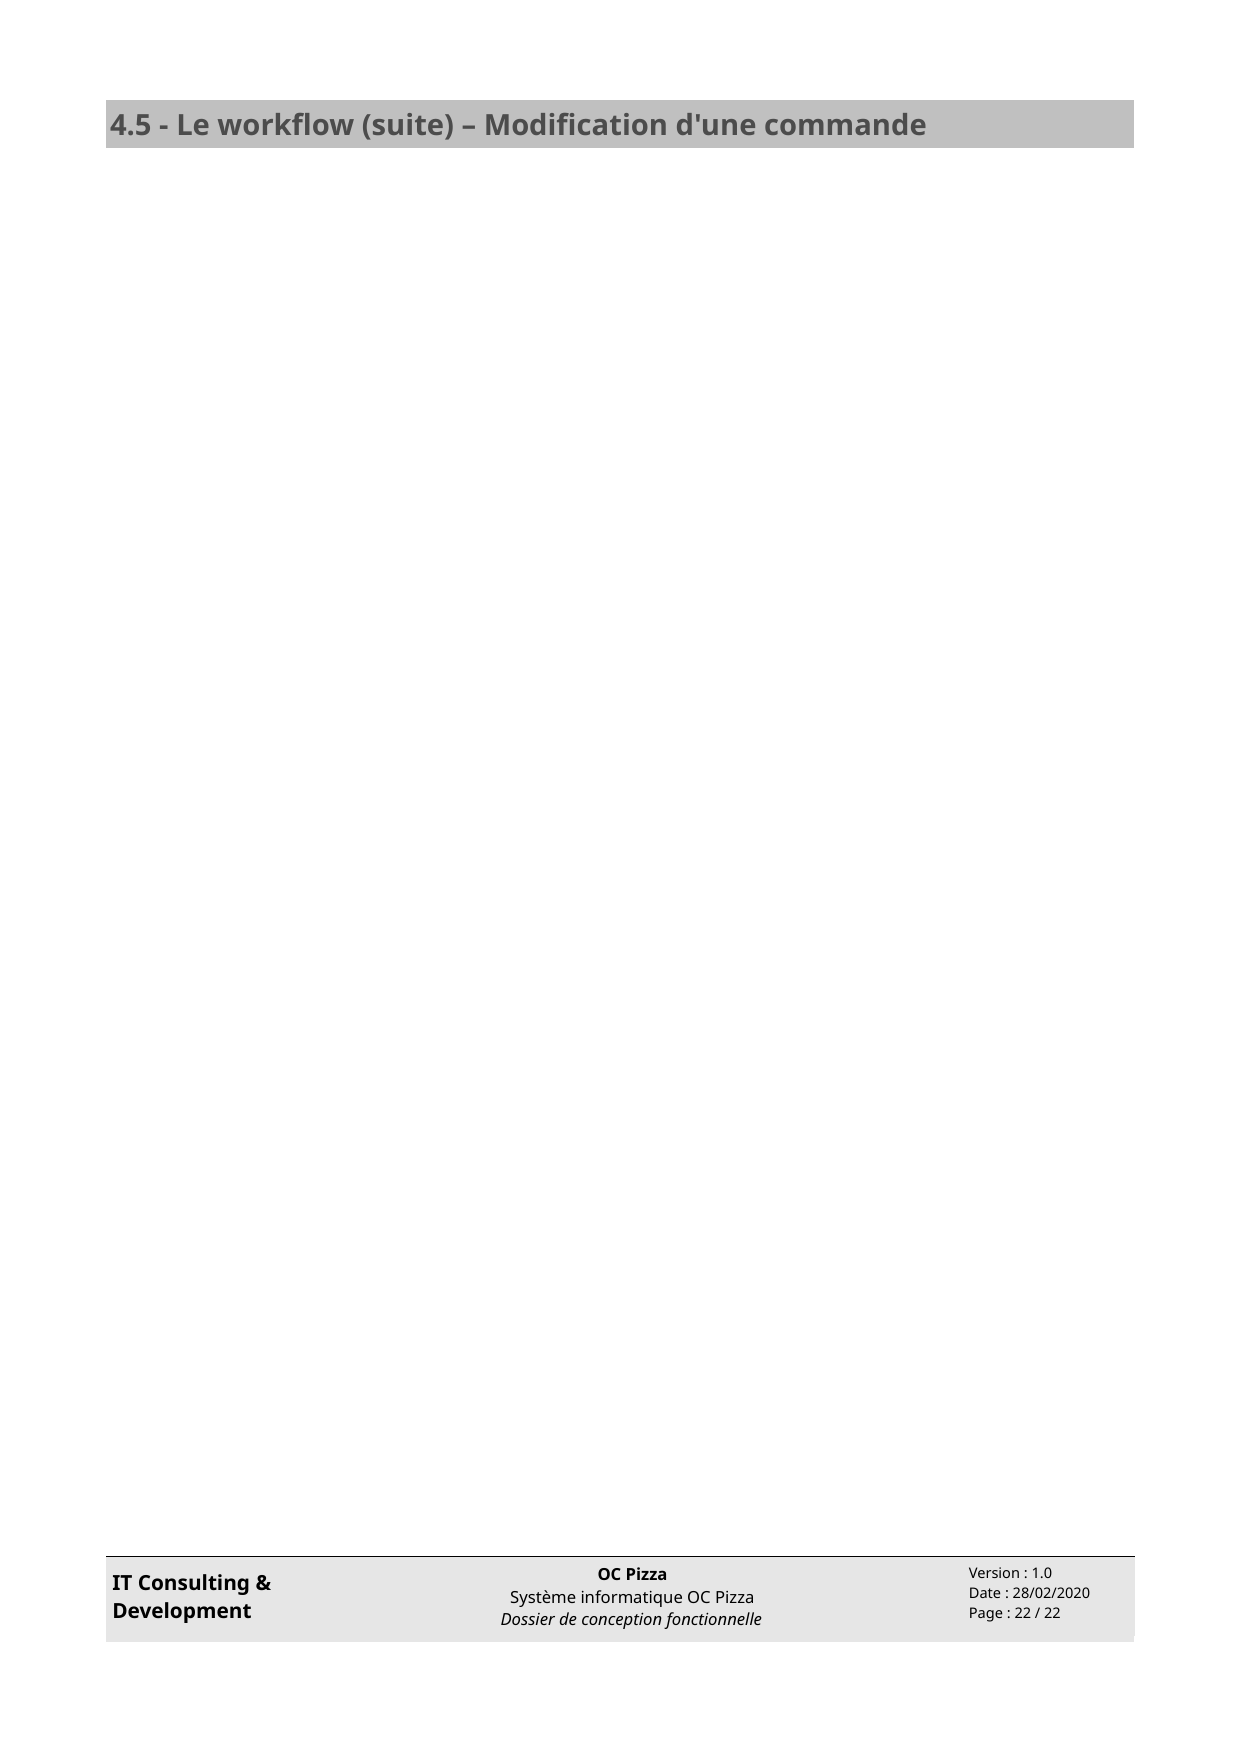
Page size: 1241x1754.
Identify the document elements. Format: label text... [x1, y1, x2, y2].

subtitle Le workflow (suite) – Modification d'une commande [107, 101, 1133, 147]
